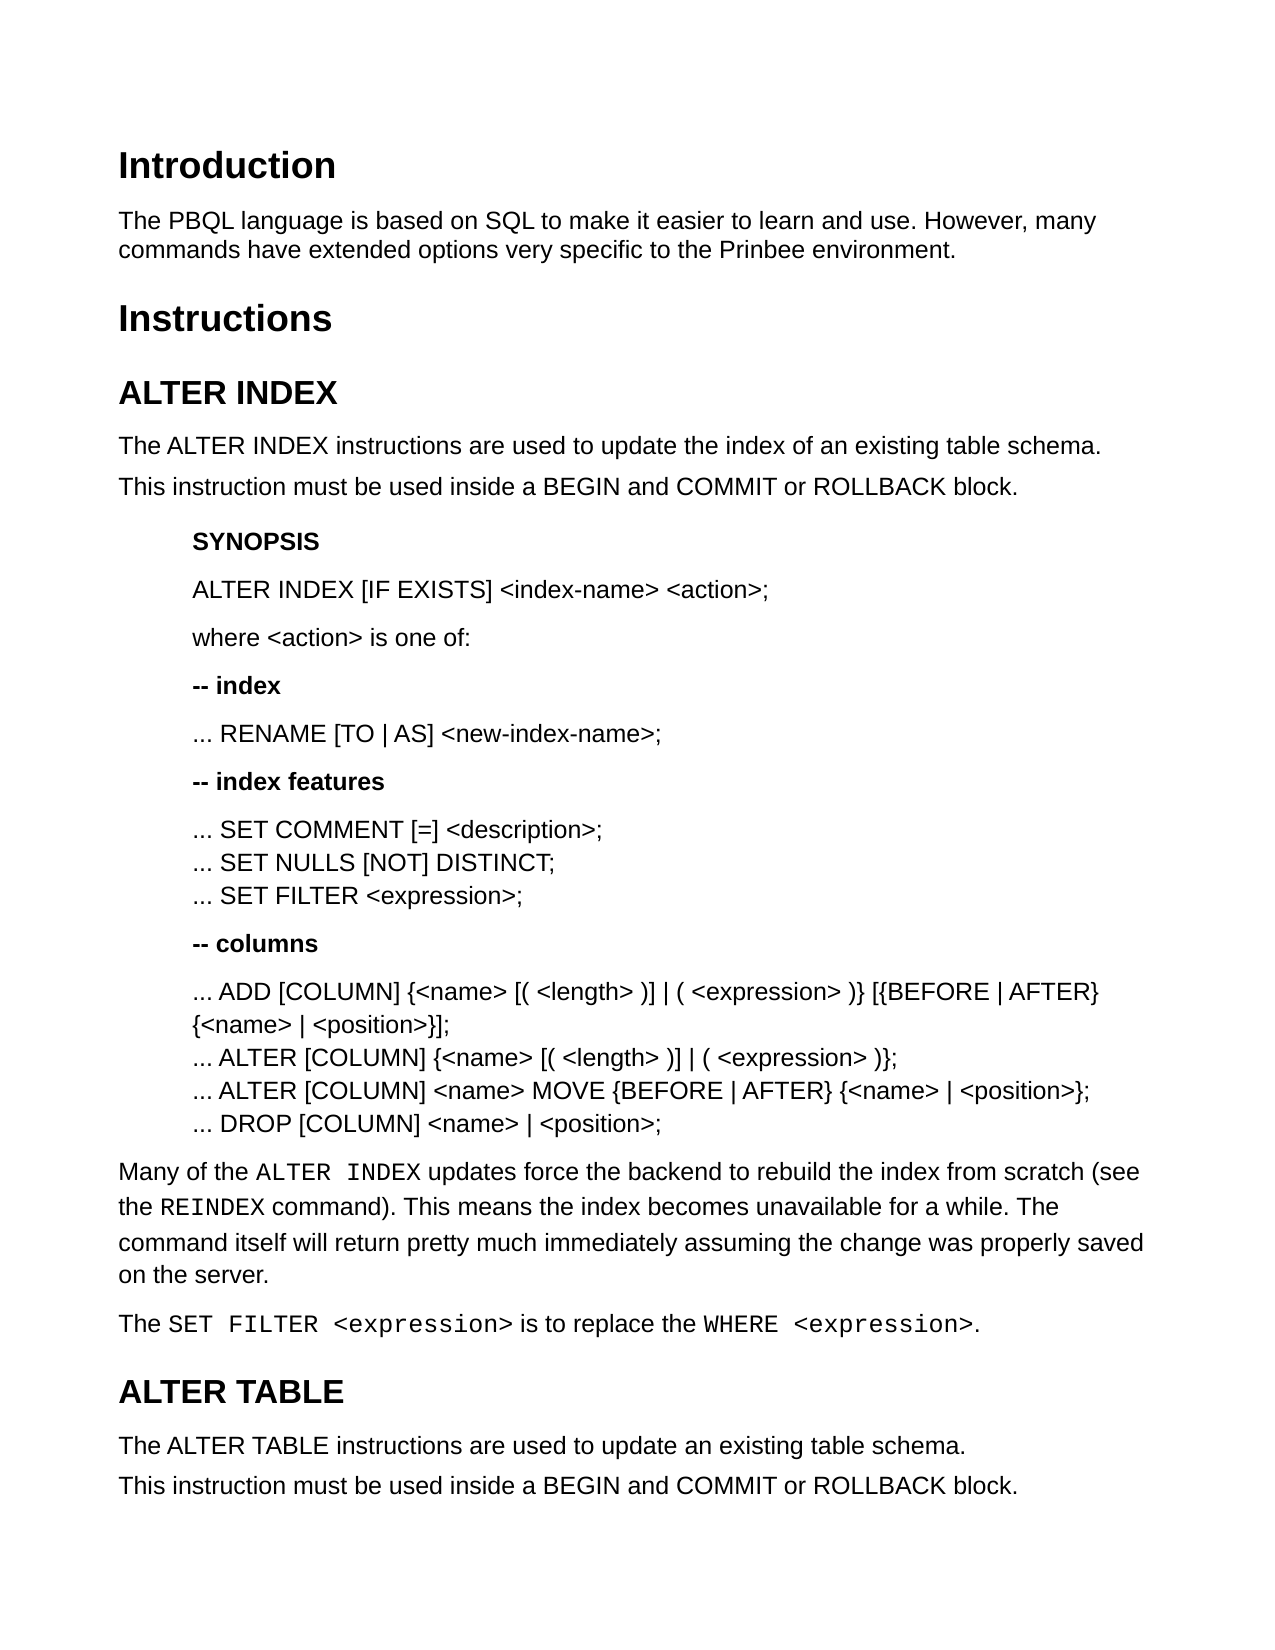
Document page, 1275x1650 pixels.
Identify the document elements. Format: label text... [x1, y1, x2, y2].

text The ALTER INDEX instructions are used to update the index of an existing table schema. [118, 431, 1157, 460]
text This instruction must be used inside a BEGIN and COMMIT or ROLLBACK block. [118, 472, 1157, 500]
subtitle ALTER TABLE [118, 1372, 1157, 1411]
text ... ADD [COLUMN] {<name> [( <length> )] | ( <expression> )} [{BEFORE | AFTER} {<name> | <position>}]; ... ALTER [COLUMN] {<name> [( <length> )] | ( <expression> )}; ... ALTER [COLUMN] <name> MOVE {BEFORE | AFTER} {<name> | <position>}; ... DROP [COLUMN] <name> | <position>; [192, 977, 1157, 1138]
text The SET FILTER <expression> is to replace the WHERE <expression>. [118, 1308, 1157, 1339]
text ... RENAME [TO | AS] <new-index-name>; [192, 719, 1157, 748]
text -- index features [192, 767, 1157, 796]
text Many of the ALTER INDEX updates force the backend to rebuild the index from scratch (see the REINDEX command). This means the index becomes unavailable for a while. The command itself will return pretty much immediately assuming the change was properly saved on the server. [118, 1157, 1157, 1289]
text The ALTER TABLE instructions are used to update an existing table schema. [118, 1431, 1157, 1459]
subtitle Introduction [118, 143, 1157, 186]
text This instruction must be used inside a BEGIN and COMMIT or ROLLBACK block. [118, 1471, 1157, 1500]
text where <action> is one of: [192, 623, 1157, 652]
text -- columns [192, 929, 1157, 958]
text ... SET COMMENT [=] <description>; ... SET NULLS [NOT] DISTINCT; ... SET FILTER <expression>; [192, 815, 1157, 910]
subtitle ALTER INDEX [118, 373, 1157, 411]
subtitle Instructions [118, 296, 1157, 339]
text The PBQL language is based on SQL to make it easier to learn and use. However, many commands have extended options very specific to the Prinbee environment. [118, 206, 1157, 264]
text ALTER INDEX [IF EXISTS] <index-name> <action>; [192, 575, 1157, 603]
text -- index [192, 671, 1157, 699]
text SYNOPSIS [192, 527, 1157, 556]
